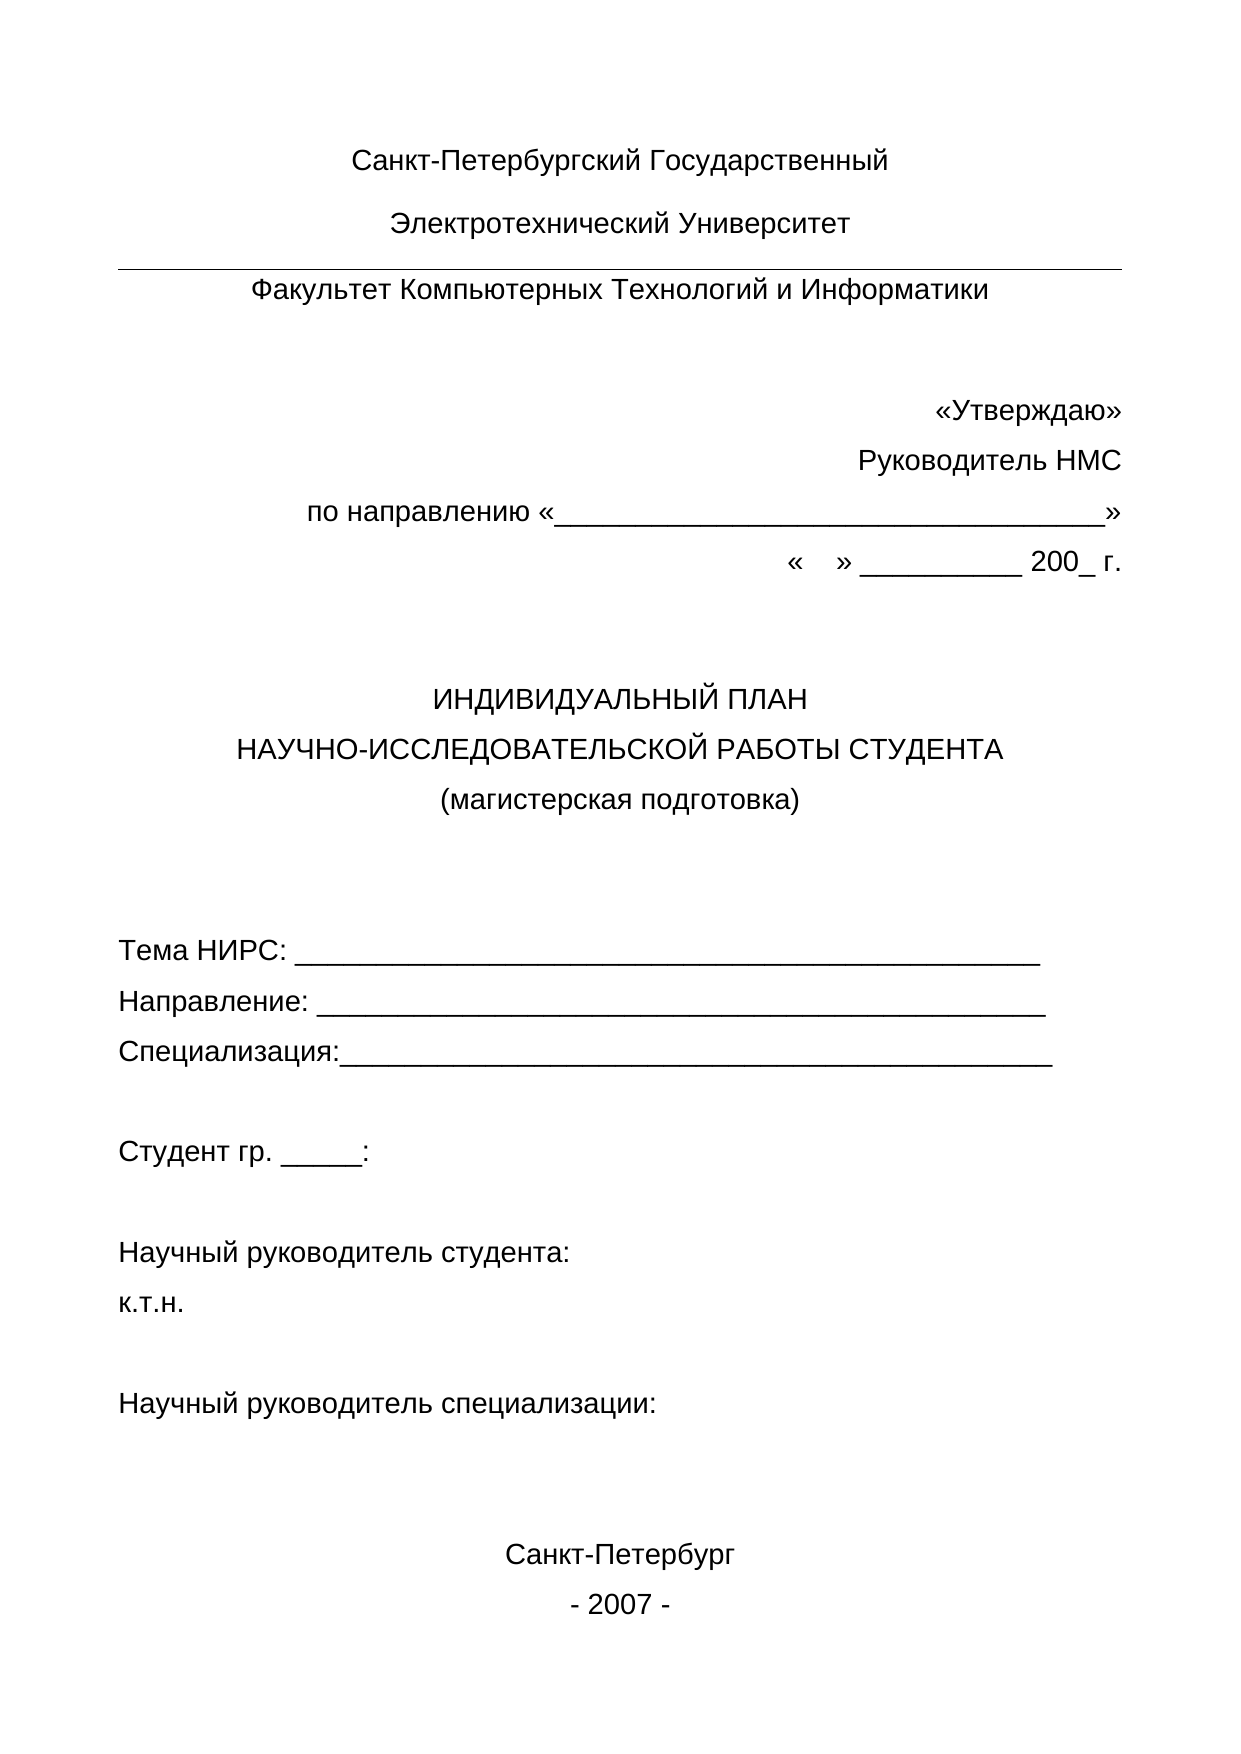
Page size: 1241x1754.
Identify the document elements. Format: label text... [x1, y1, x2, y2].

text Руководитель НМС [118, 443, 1122, 477]
text Направление: _____________________________________________ [118, 983, 1122, 1017]
text Научный руководитель специализации: [118, 1386, 1122, 1419]
text Научный руководитель студента: [118, 1235, 1122, 1269]
subtitle Санкт-Петербург [118, 1537, 1122, 1571]
text «Утверждаю» [118, 393, 1122, 426]
text Тема НИРС: ______________________________________________ [118, 933, 1122, 967]
text (магистерская подготовка) [118, 782, 1122, 816]
text Студент гр. _____: [118, 1134, 1122, 1168]
subtitle Электротехнический Университет [118, 206, 1122, 239]
text к.т.н. [118, 1285, 1122, 1319]
text - 2007 - [118, 1587, 1122, 1621]
text НАУЧНО-ИССЛЕДОВАТЕЛЬСКОЙ РАБОТЫ СТУДЕНТА [118, 732, 1122, 766]
text Специализация:____________________________________________ [118, 1034, 1122, 1067]
subtitle ИНДИВИДУАЛЬНЫЙ ПЛАН [118, 682, 1122, 715]
text по направлению «__________________________________» [118, 493, 1122, 527]
title Санкт-Петербургский Государственный [118, 143, 1122, 177]
text « » __________ 200_ г. [118, 544, 1122, 577]
subtitle Факультет Компьютерных Технологий и Информатики [118, 270, 1122, 305]
